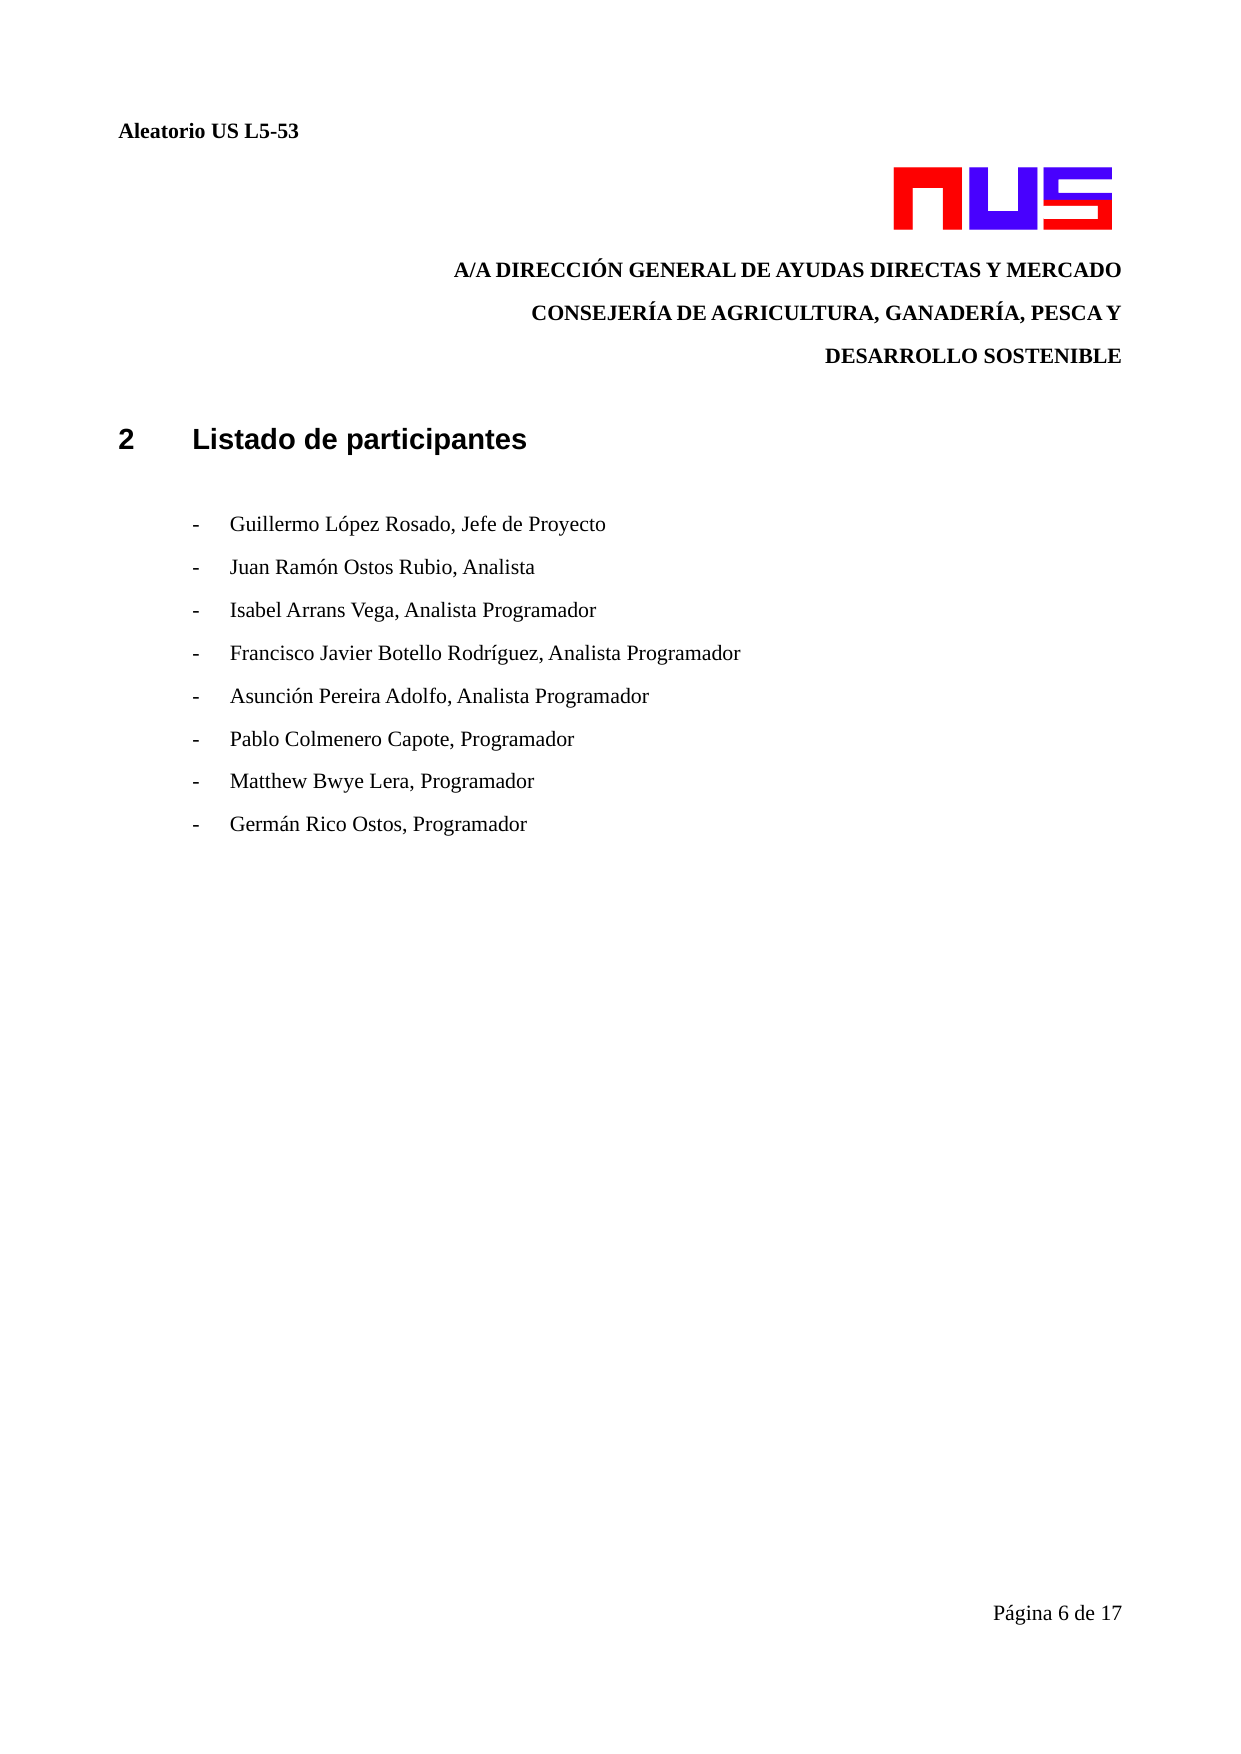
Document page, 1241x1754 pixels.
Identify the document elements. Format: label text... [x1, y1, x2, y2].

subtitle Listado de participantes [118, 422, 1122, 456]
list Isabel Arrans Vega, Analista Programador [192, 597, 1122, 622]
list Francisco Javier Botello Rodríguez, Analista Programador [192, 640, 1122, 665]
list Matthew Bwye Lera, Programador [192, 768, 1122, 794]
list Pablo Colmenero Capote, Programador [192, 726, 1122, 751]
list Juan Ramón Ostos Rubio, Analista [192, 554, 1122, 579]
list Asunción Pereira Adolfo, Analista Programador [192, 683, 1122, 708]
list Guillermo López Rosado, Jefe de Proyecto [192, 511, 1122, 536]
list Germán Rico Ostos, Programador [192, 811, 1122, 837]
